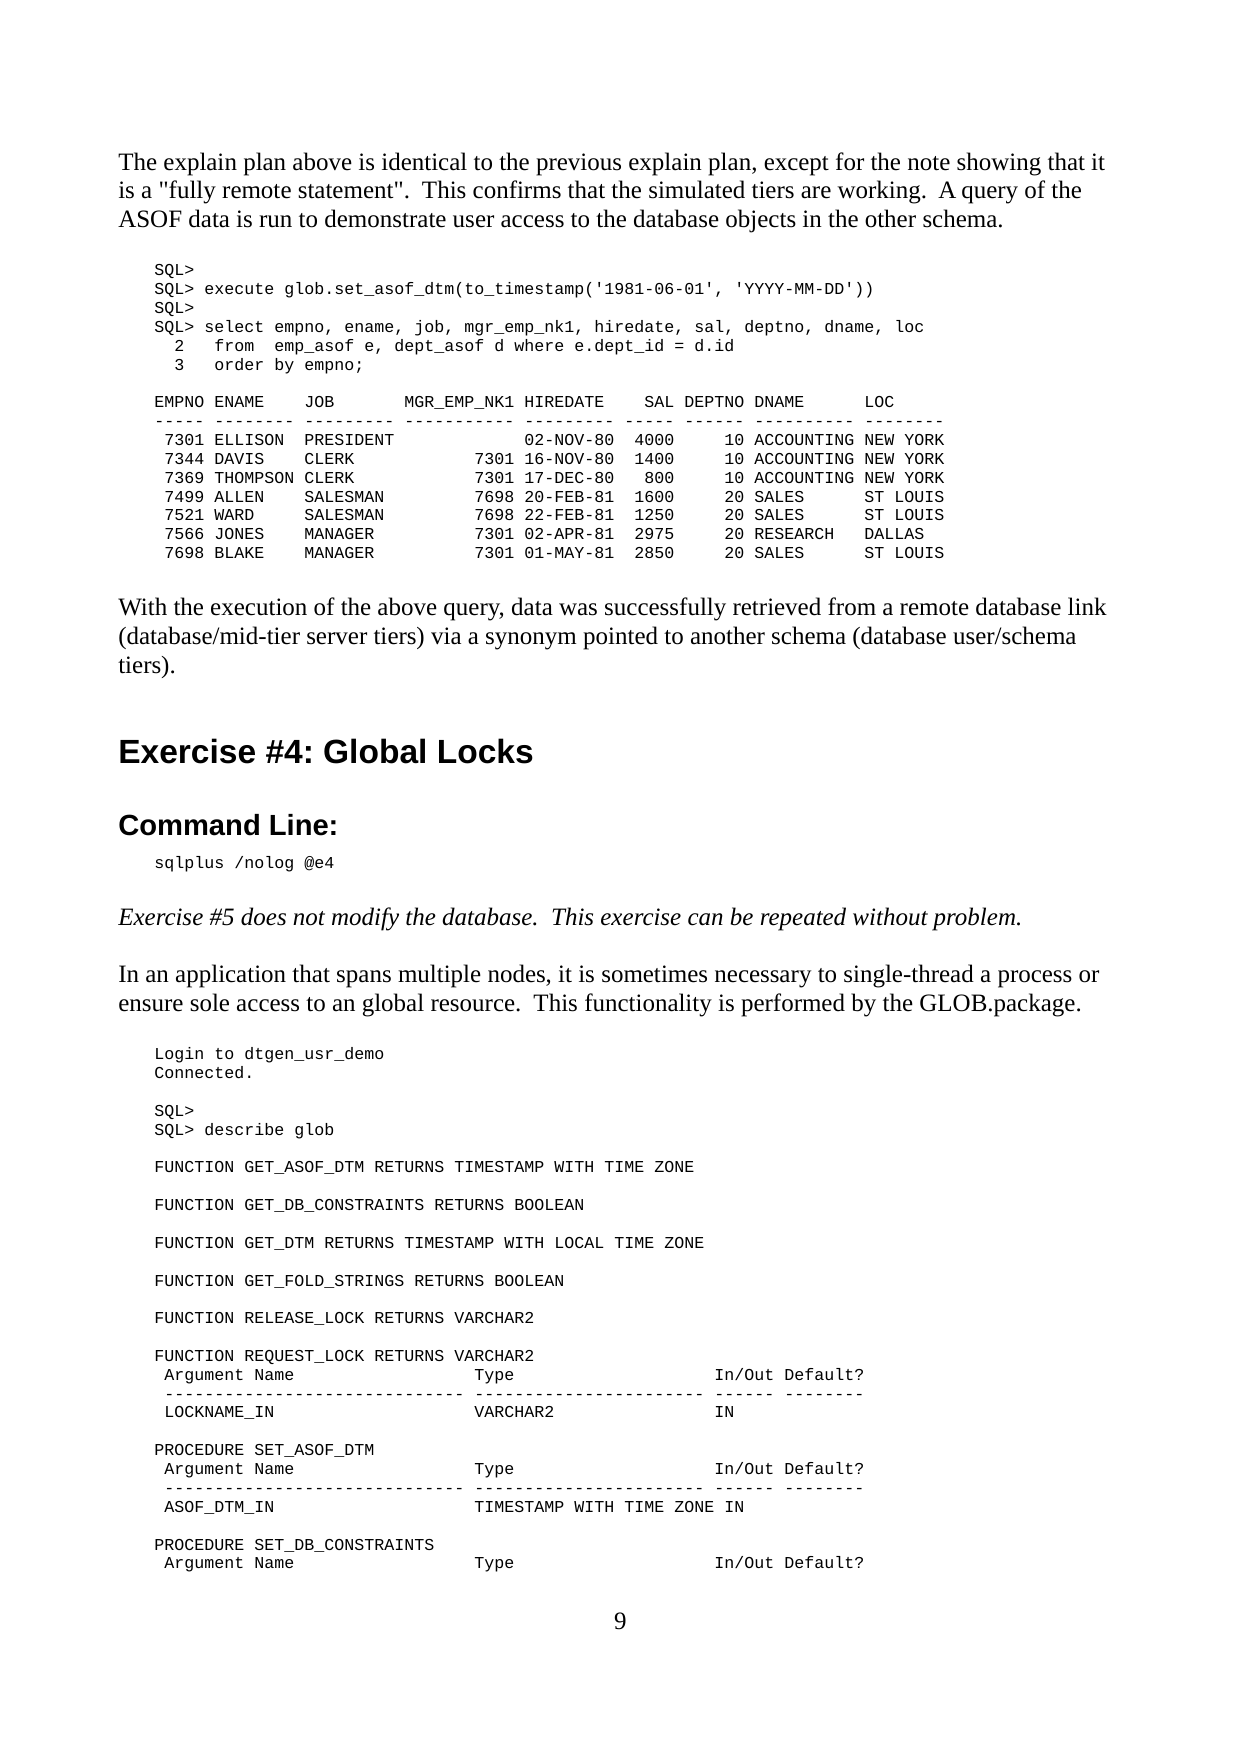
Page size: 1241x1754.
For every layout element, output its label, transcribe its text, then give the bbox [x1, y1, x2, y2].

text FUNCTION REQUEST_LOCK RETURNS VARCHAR2 [154, 1347, 1086, 1366]
text SQL> [154, 299, 1086, 318]
text 7301 ELLISON PRESIDENT 02-NOV-80 4000 10 ACCOUNTING NEW YORK [154, 432, 1086, 450]
text 7369 THOMPSON CLERK 7301 17-DEC-80 800 10 ACCOUNTING NEW YORK [154, 469, 1086, 488]
text 2 from emp_asof e, dept_asof d where e.dept_id = d.id [154, 337, 1086, 356]
text 7698 BLAKE MANAGER 7301 01-MAY-81 2850 20 SALES ST LOUIS [154, 545, 1086, 563]
text In an application that spans multiple nodes, it is sometimes necessary to single-thread a process or ensure sole access to an global resource. This functionality is performed by the GLOB.package. [118, 959, 1122, 1017]
text FUNCTION GET_FOLD_STRINGS RETURNS BOOLEAN [154, 1272, 1086, 1291]
text With the execution of the above query, data was successfully retrieved from a remote database link (database/mid-tier server tiers) via a synonym pointed to another schema (database user/schema tiers). [118, 592, 1122, 678]
text Exercise #5 does not modify the database. This exercise can be repeated without problem. [118, 902, 1122, 931]
text 7566 JONES MANAGER 7301 02-APR-81 2975 20 RESEARCH DALLAS [154, 526, 1086, 545]
text SQL> select empno, ename, job, mgr_emp_nk1, hiredate, sal, deptno, dname, loc [154, 318, 1086, 337]
text Argument Name Type In/Out Default? [154, 1555, 1086, 1574]
text 7499 ALLEN SALESMAN 7698 20-FEB-81 1600 20 SALES ST LOUIS [154, 488, 1086, 507]
text sqlplus /nolog @e4 [154, 854, 1086, 873]
subtitle Command Line: [118, 808, 1122, 842]
subtitle Exercise #4: Global Locks [118, 732, 1122, 771]
text SQL> [154, 262, 1086, 281]
text ----- -------- --------- ----------- --------- ----- ------ ---------- -------- [154, 413, 1086, 432]
text PROCEDURE SET_DB_CONSTRAINTS [154, 1536, 1086, 1555]
text EMPNO ENAME JOB MGR_EMP_NK1 HIREDATE SAL DEPTNO DNAME LOC [154, 394, 1086, 413]
text PROCEDURE SET_ASOF_DTM [154, 1442, 1086, 1461]
text 7521 WARD SALESMAN 7698 22-FEB-81 1250 20 SALES ST LOUIS [154, 507, 1086, 526]
text ------------------------------ ----------------------- ------ -------- [154, 1385, 1086, 1404]
text Argument Name Type In/Out Default? [154, 1461, 1086, 1479]
text 3 order by empno; [154, 356, 1086, 375]
text SQL> [154, 1102, 1086, 1121]
text Connected. [154, 1065, 1086, 1083]
text Login to dtgen_usr_demo [154, 1046, 1086, 1065]
text ------------------------------ ----------------------- ------ -------- [154, 1479, 1086, 1498]
text FUNCTION GET_ASOF_DTM RETURNS TIMESTAMP WITH TIME ZONE [154, 1159, 1086, 1178]
text SQL> execute glob.set_asof_dtm(to_timestamp('1981-06-01', 'YYYY-MM-DD')) [154, 281, 1086, 299]
text 7344 DAVIS CLERK 7301 16-NOV-80 1400 10 ACCOUNTING NEW YORK [154, 450, 1086, 469]
text FUNCTION GET_DB_CONSTRAINTS RETURNS BOOLEAN [154, 1197, 1086, 1216]
text ASOF_DTM_IN TIMESTAMP WITH TIME ZONE IN [154, 1498, 1086, 1517]
text FUNCTION GET_DTM RETURNS TIMESTAMP WITH LOCAL TIME ZONE [154, 1234, 1086, 1253]
text Argument Name Type In/Out Default? [154, 1366, 1086, 1385]
text The explain plan above is identical to the previous explain plan, except for the note showing that it is a "fully remote statement". This confirms that the simulated tiers are working. A query of the ASOF data is run to demonstrate user access to the database objects in the other schema. [118, 147, 1122, 233]
text SQL> describe glob [154, 1121, 1086, 1140]
text FUNCTION RELEASE_LOCK RETURNS VARCHAR2 [154, 1310, 1086, 1329]
text LOCKNAME_IN VARCHAR2 IN [154, 1404, 1086, 1423]
